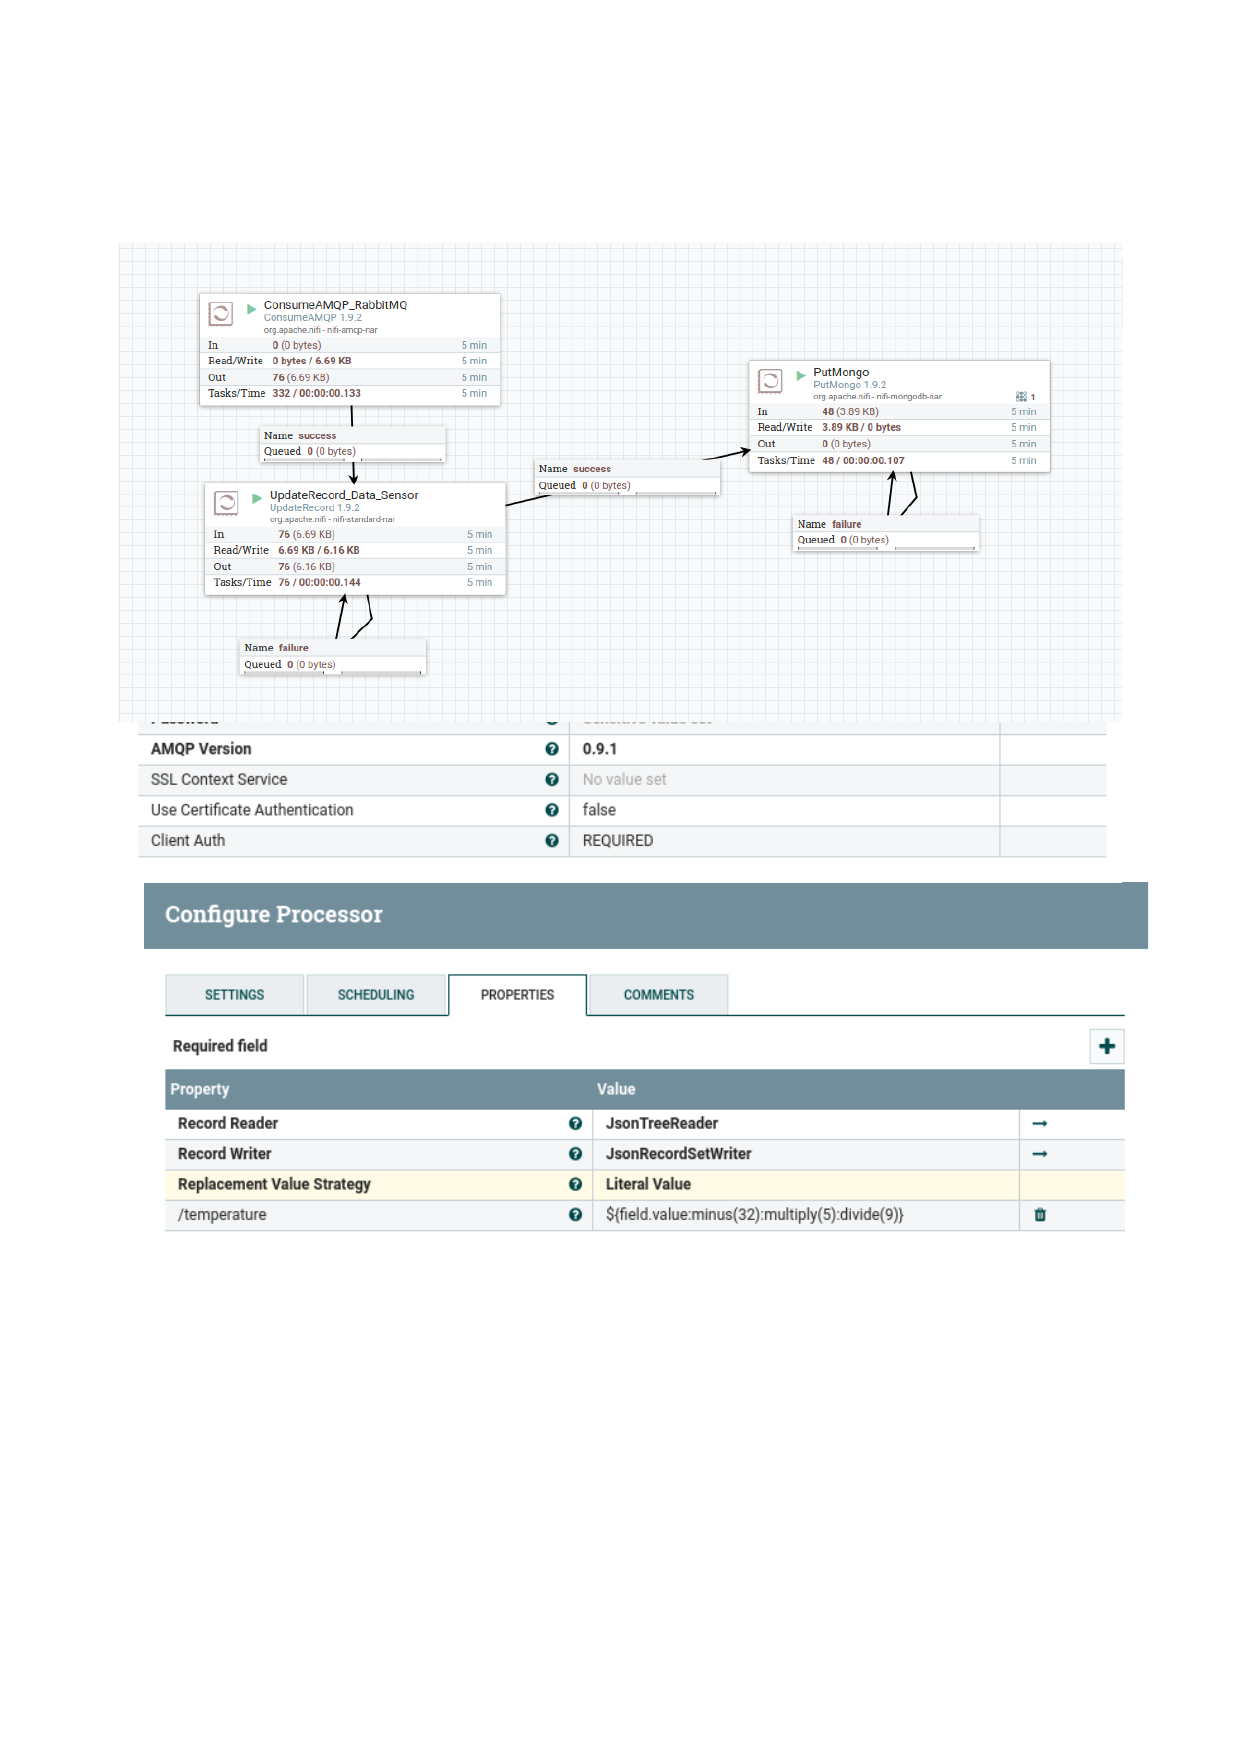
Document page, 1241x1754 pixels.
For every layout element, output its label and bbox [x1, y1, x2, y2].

picture [118, 243, 1149, 1253]
